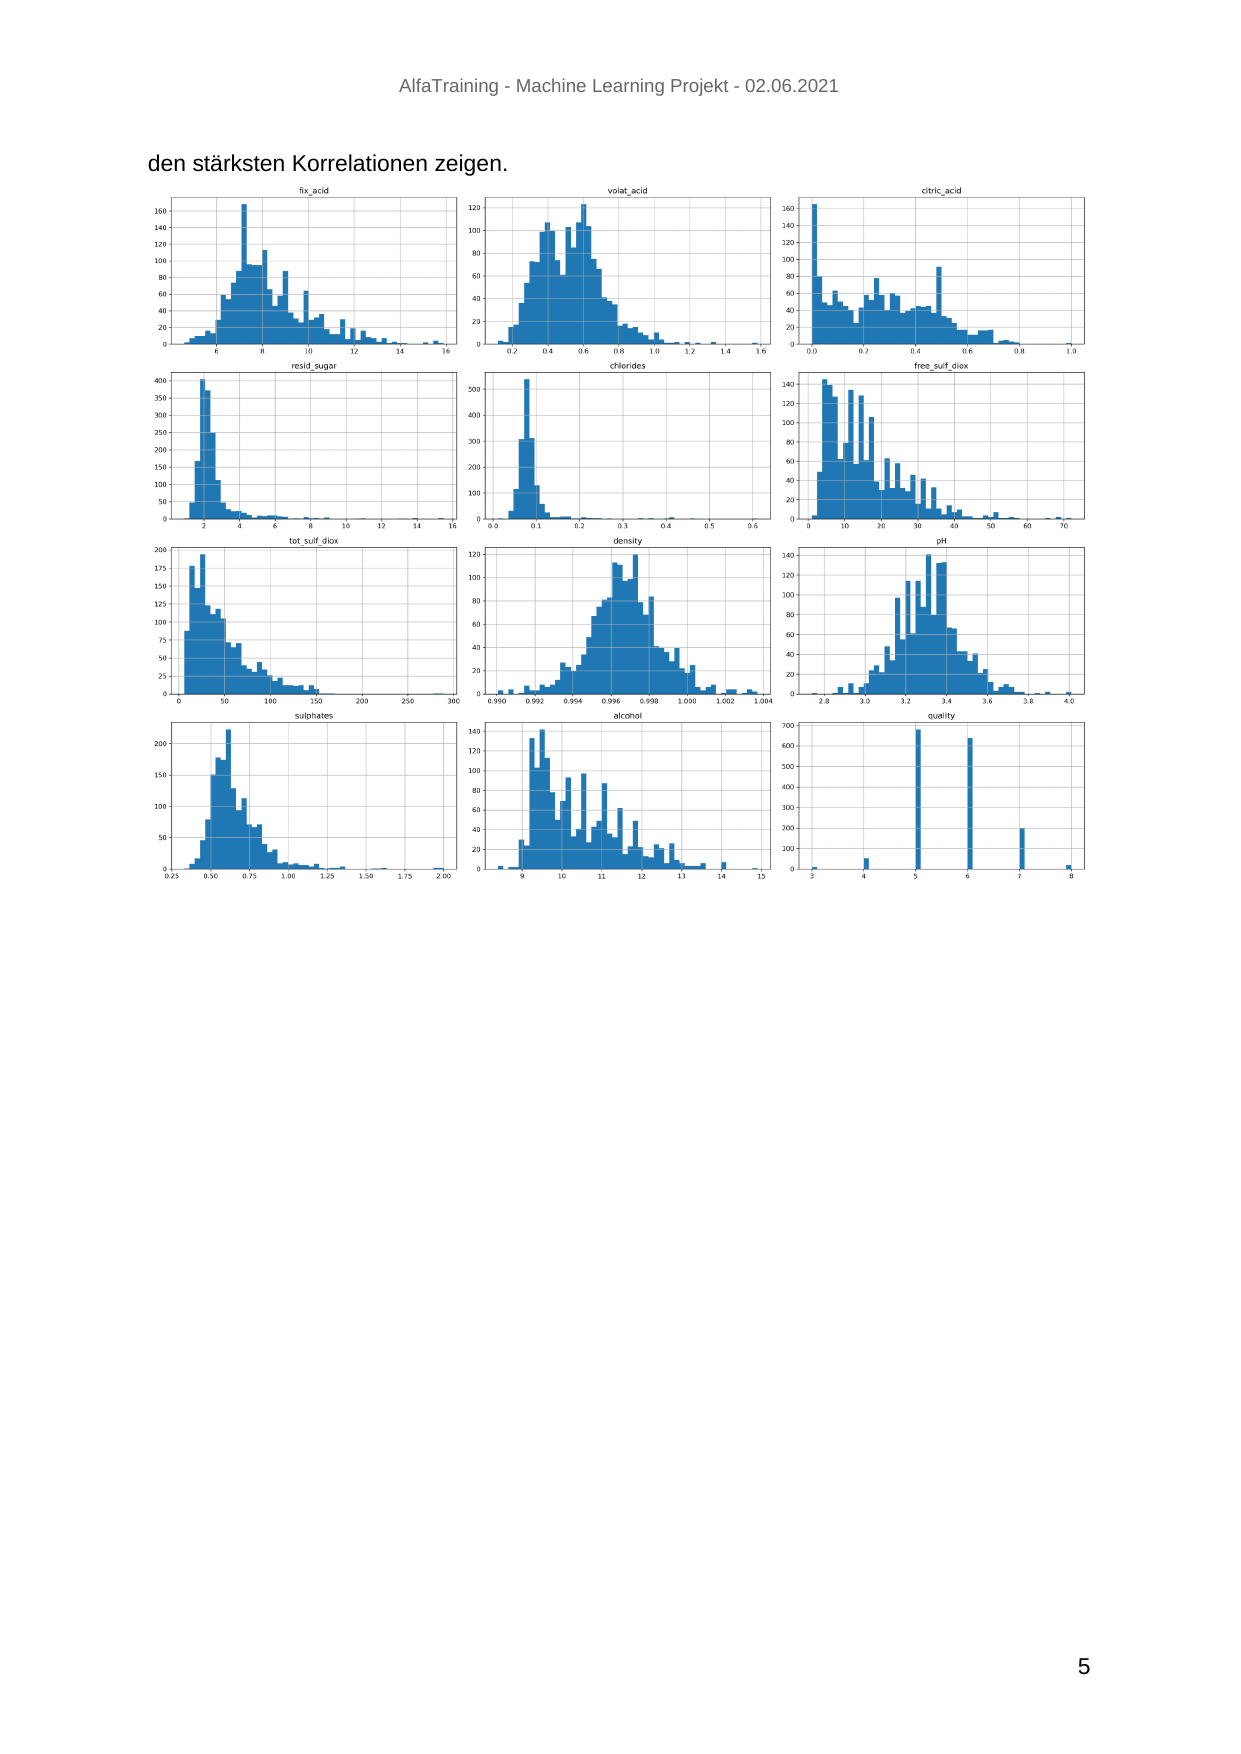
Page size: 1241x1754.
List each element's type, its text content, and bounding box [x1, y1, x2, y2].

picture [147, 180, 1091, 887]
text den stärksten Korrelationen zeigen. [148, 150, 1090, 176]
